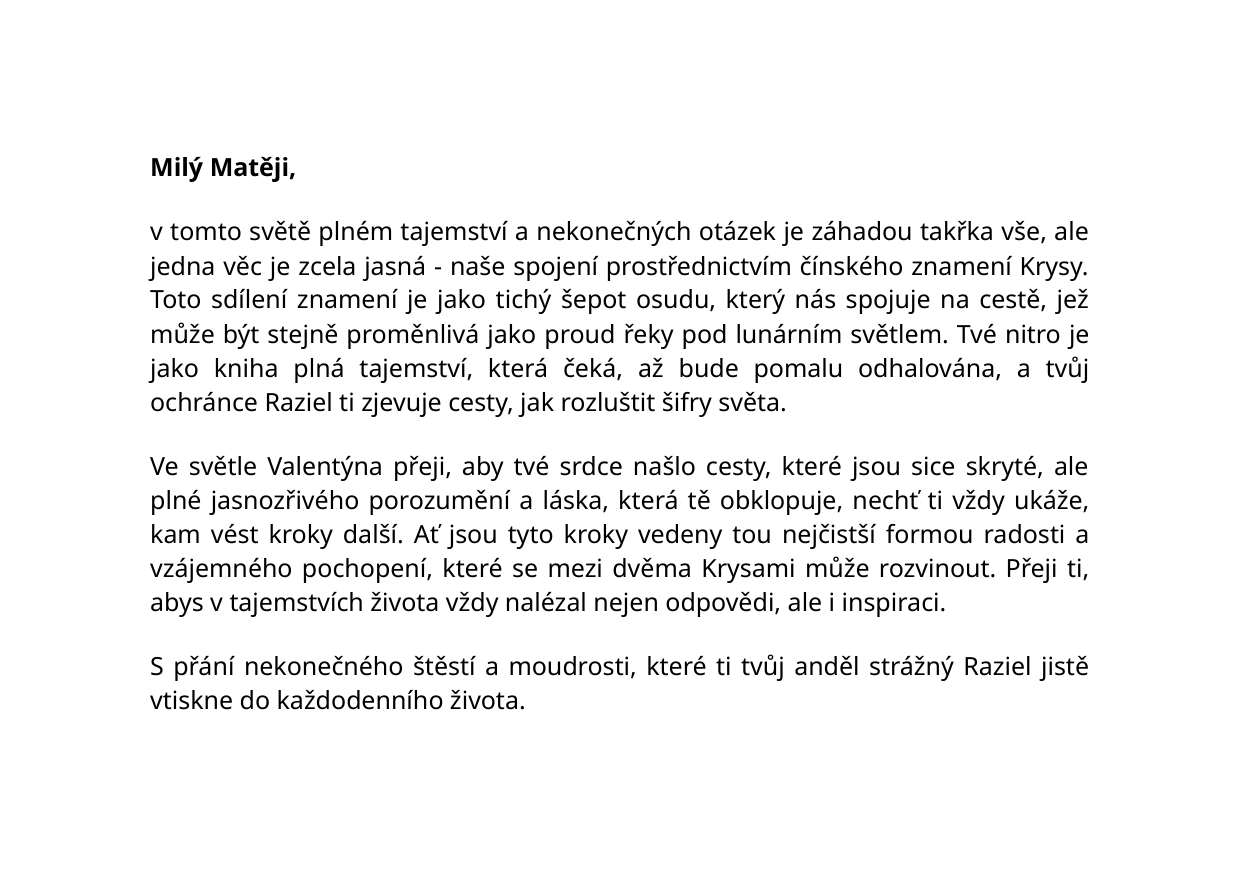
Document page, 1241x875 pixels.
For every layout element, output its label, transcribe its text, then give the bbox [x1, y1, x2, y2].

text Ve světle Valentýna přeji, aby tvé srdce našlo cesty, které jsou sice skryté, ale plné jasnozřivého porozumění a láska, která tě obklopuje, nechť ti vždy ukáže, kam vést kroky další. Ať jsou tyto kroky vedeny tou nejčistší formou radosti a vzájemného pochopení, které se mezi dvěma Krysami může rozvinout. Přeji ti, abys v tajemstvích života vždy nalézal nejen odpovědi, ale i inspiraci. [150, 448, 1091, 619]
text S přání nekonečného štěstí a moudrosti, které ti tvůj anděl strážný Raziel jistě vtiskne do každodenního života. [150, 649, 1091, 717]
text Milý Matěji, [150, 150, 1091, 184]
text v tomto světě plném tajemství a nekonečných otázek je záhadou takřka vše, ale jedna věc je zcela jasná - naše spojení prostřednictvím čínského znamení Krysy. Toto sdílení znamení je jako tichý šepot osudu, který nás spojuje na cestě, jež může být stejně proměnlivá jako proud řeky pod lunárním světlem. Tvé nitro je jako kniha plná tajemství, která čeká, až bude pomalu odhalována, a tvůj ochránce Raziel ti zjevuje cesty, jak rozluštit šifry světa. [150, 214, 1091, 418]
